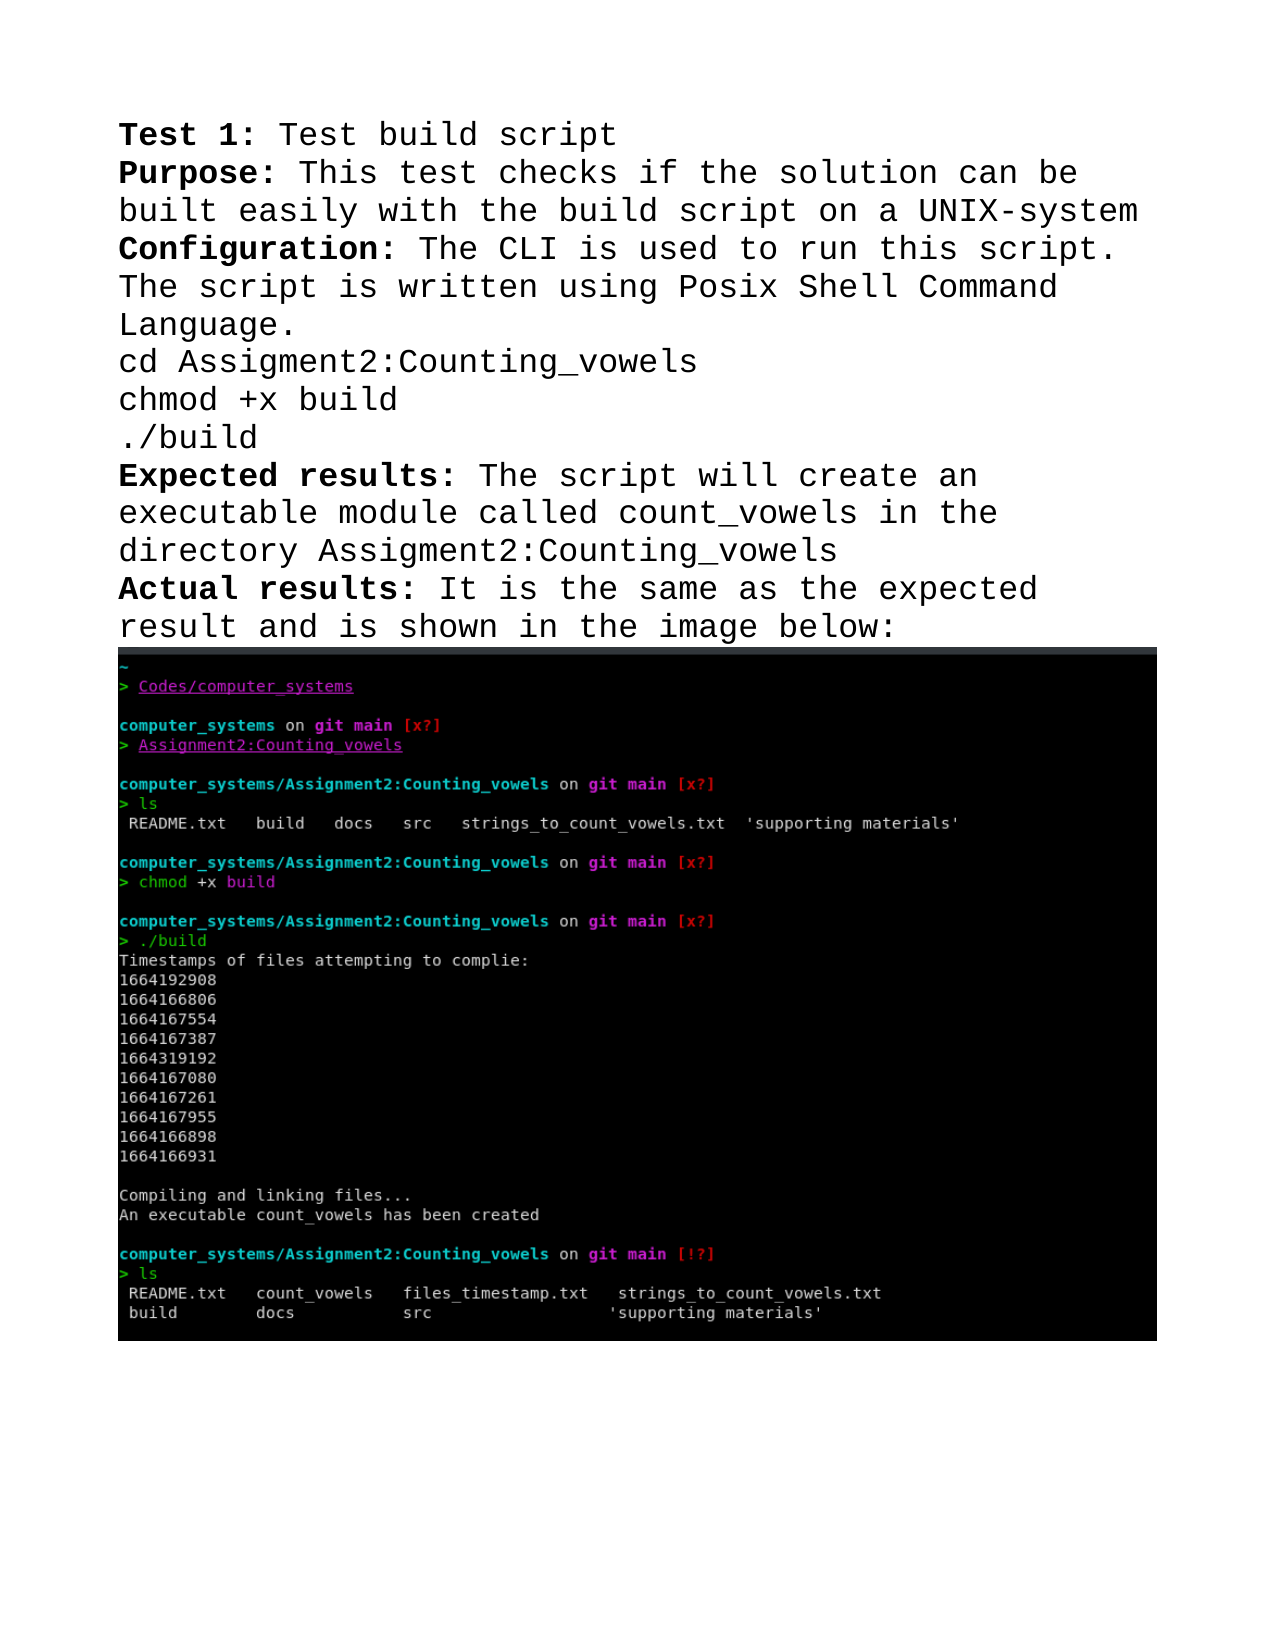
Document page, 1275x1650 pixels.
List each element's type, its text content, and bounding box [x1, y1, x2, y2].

text ./build [118, 421, 1157, 458]
text chmod +x build [118, 383, 1157, 421]
text Test 1: Test build script [118, 118, 1157, 156]
text Expected results: The script will create an executable module called count_vowels in the directory Assigment2:Counting_vowels [118, 458, 1157, 572]
text Purpose: This test checks if the solution can be built easily with the build script on a UNIX-system [118, 156, 1157, 232]
text Configuration: The CLI is used to run this script. The script is written using Posix Shell Command Language. cd Assigment2:Counting_vowels [118, 232, 1157, 383]
picture [118, 647, 1157, 1341]
text Actual results: It is the same as the expected result and is shown in the image below: [118, 572, 1157, 647]
